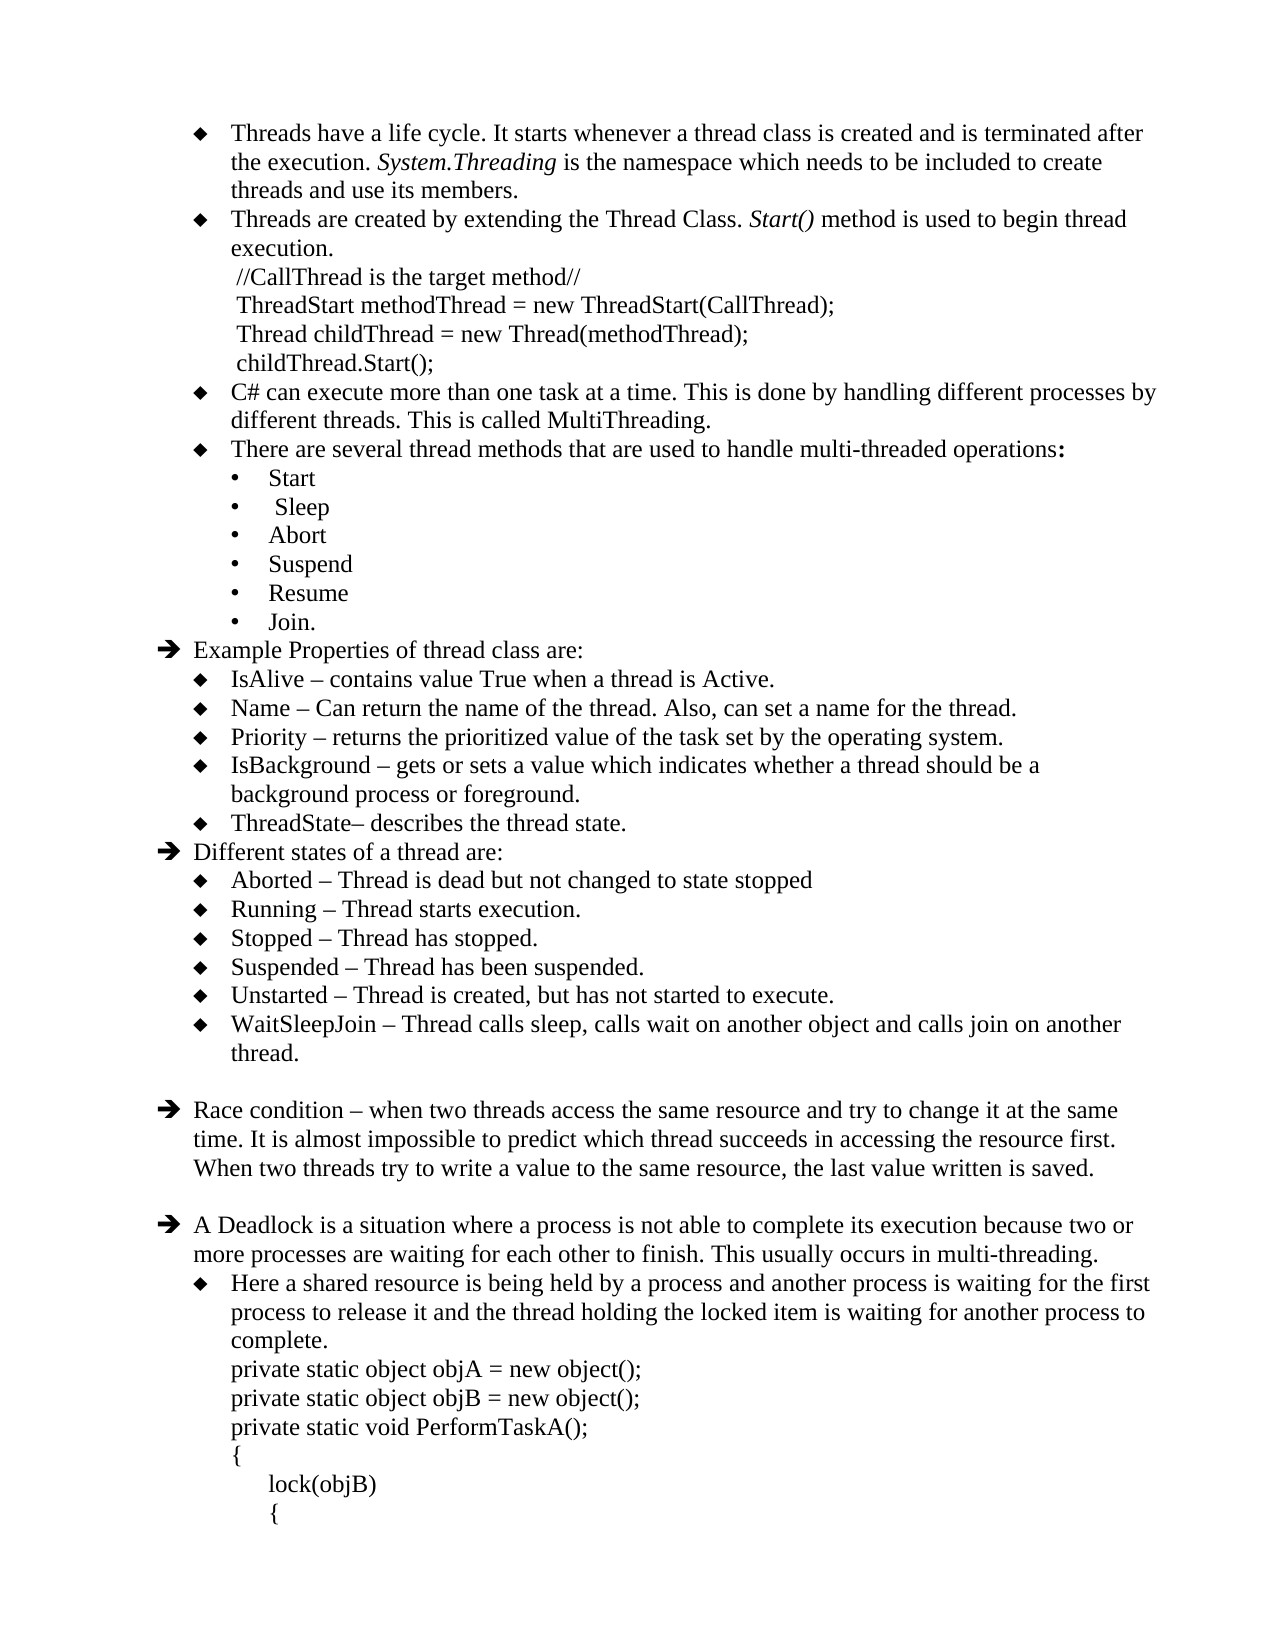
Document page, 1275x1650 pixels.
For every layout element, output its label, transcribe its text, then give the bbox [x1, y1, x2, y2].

list Abort [231, 521, 1157, 549]
list { [193, 1441, 1157, 1469]
list Example Properties of thread class are: [156, 636, 1157, 664]
list Unstarted – Thread is created, but has not started to execute. [193, 981, 1157, 1009]
text //CallThread is the target method// [118, 262, 1157, 291]
list Aborted – Thread is dead but not changed to state stopped [193, 866, 1157, 894]
list There are several thread methods that are used to handle multi-threaded operations: [193, 434, 1157, 463]
list private static object objB = new object(); [193, 1383, 1157, 1412]
list Different states of a thread are: [156, 837, 1157, 866]
list Running – Thread starts execution. [193, 894, 1157, 923]
list C# can execute more than one task at a time. This is done by handling different processes by different threads. This is called MultiThreading. [193, 377, 1157, 434]
list Here a shared resource is being held by a process and another process is waiting for the first process to release it and the thread holding the locked item is waiting for another process to complete. [193, 1268, 1157, 1354]
list ThreadState– describes the thread state. [193, 808, 1157, 837]
list Join. [231, 607, 1157, 636]
list Priority – returns the prioritized value of the task set by the operating system. [193, 722, 1157, 751]
list Suspended – Thread has been suspended. [193, 952, 1157, 981]
list private static object objA = new object(); [193, 1354, 1157, 1383]
list { [231, 1498, 1157, 1527]
list Threads are created by extending the Thread Class. Start() method is used to begin thread execution. [193, 204, 1157, 262]
list Name – Can return the name of the thread. Also, can set a name for the thread. [193, 693, 1157, 722]
list A Deadlock is a situation where a process is not able to complete its execution because two or more processes are waiting for each other to finish. This usually occurs in multi-threading. [156, 1211, 1157, 1268]
text childThread.Start(); [118, 348, 1157, 377]
list private static void PerformTaskA(); [193, 1412, 1157, 1441]
text Thread childThread = new Thread(methodThread); [118, 319, 1157, 348]
list Race condition – when two threads access the same resource and try to change it at the same time. It is almost impossible to predict which thread succeeds in accessing the resource first. When two threads try to write a value to the same resource, the last value written is saved. [156, 1096, 1157, 1182]
list IsAlive – contains value True when a thread is Active. [193, 664, 1157, 693]
list Sleep [231, 492, 1157, 521]
list Start [231, 463, 1157, 492]
text ThreadStart methodThread = new ThreadStart(CallThread); [118, 291, 1157, 319]
list Suspend [231, 549, 1157, 578]
list lock(objB) [231, 1469, 1157, 1498]
list IsBackground – gets or sets a value which indicates whether a thread should be a background process or foreground. [193, 751, 1157, 808]
list Resume [231, 578, 1157, 607]
list WaitSleepJoin – Thread calls sleep, calls wait on another object and calls join on another thread. [193, 1009, 1157, 1067]
list Threads have a life cycle. It starts whenever a thread class is created and is terminated after the execution. System.Threading is the namespace which needs to be included to create threads and use its members. [193, 118, 1157, 204]
list Stopped – Thread has stopped. [193, 923, 1157, 952]
